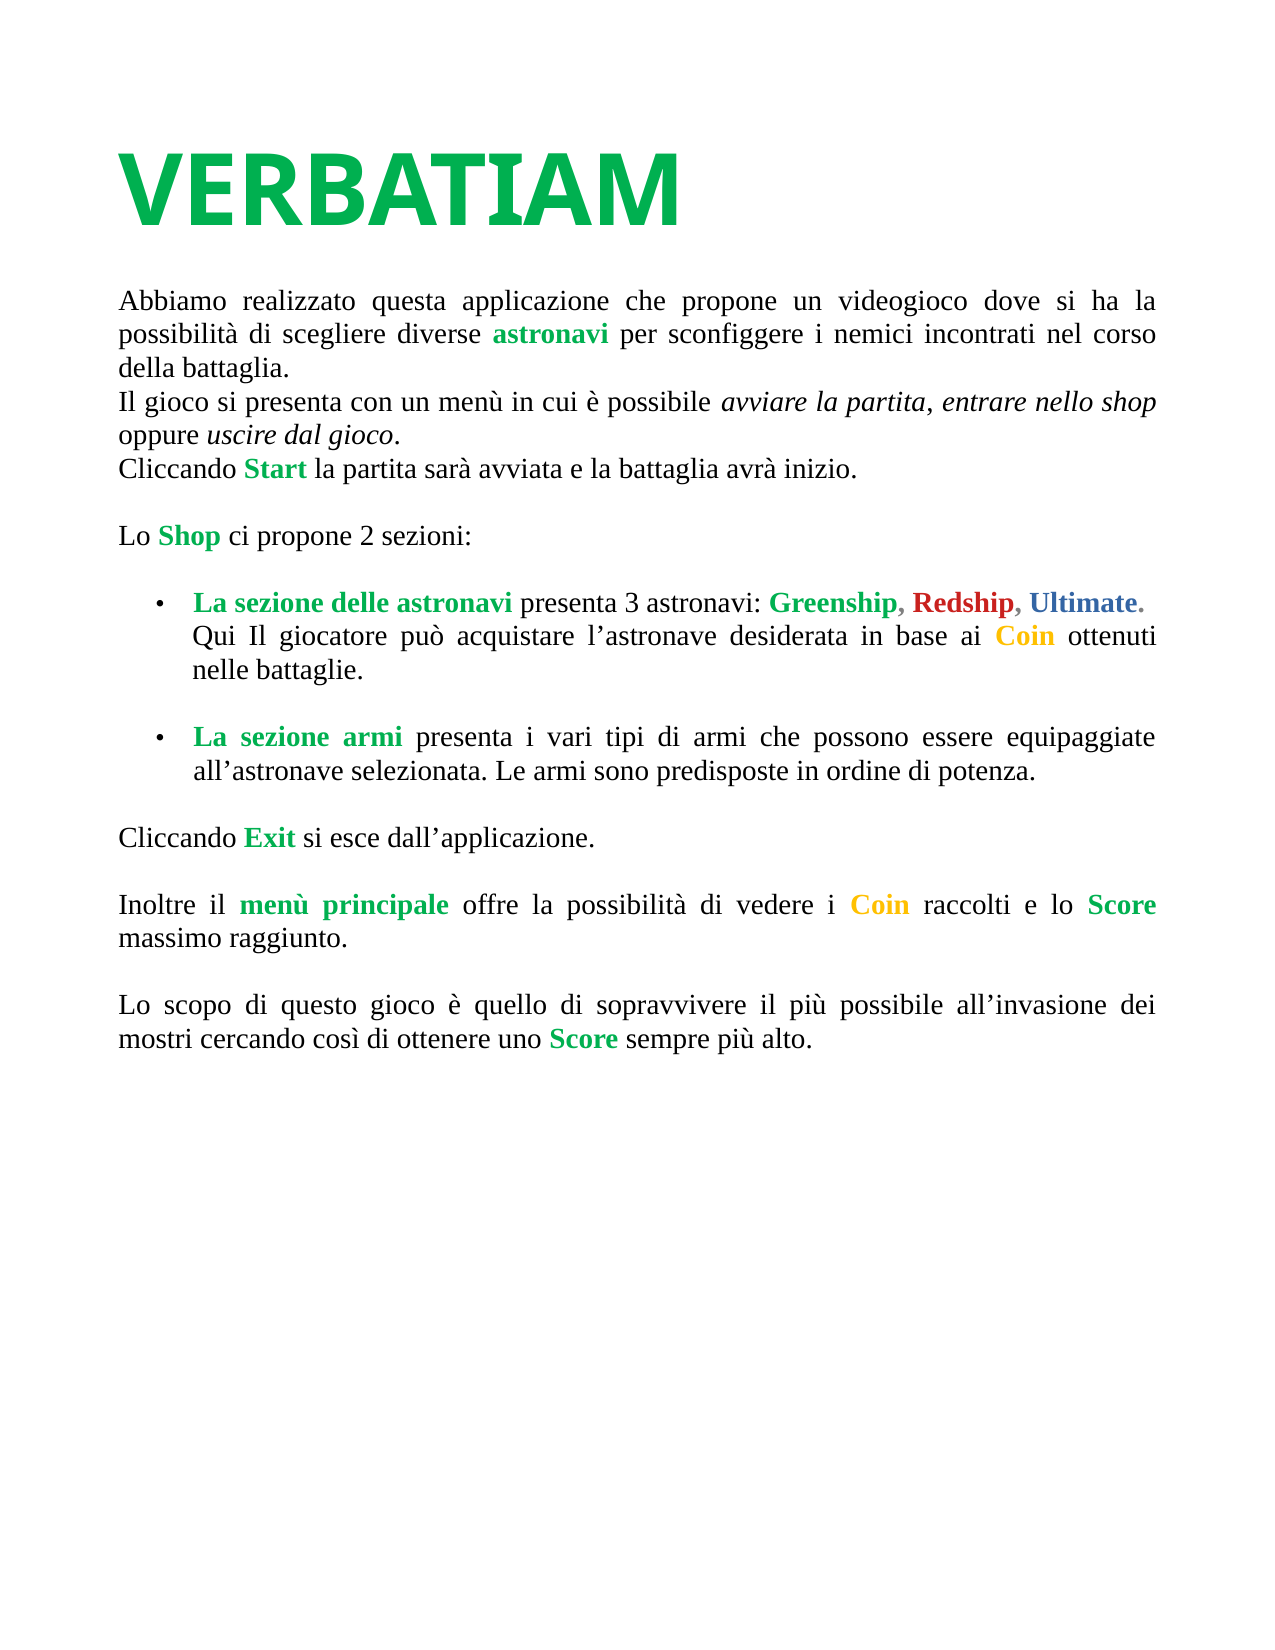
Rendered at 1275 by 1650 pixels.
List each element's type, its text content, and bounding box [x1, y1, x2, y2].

text Inoltre il menù principale offre la possibilità di vedere i Coin raccolti e lo Score massimo raggiunto. [118, 887, 1157, 954]
text VERBATIAM [118, 118, 1157, 254]
text Abbiamo realizzato questa applicazione che propone un videogioco dove si ha la possibilità di scegliere diverse astronavi per sconfiggere i nemici incontrati nel corso della battaglia. [118, 283, 1157, 384]
list La sezione armi presenta i vari tipi di armi che possono essere equipaggiate all’astronave selezionata. Le armi sono predisposte in ordine di potenza. [156, 719, 1157, 786]
text Qui Il giocatore può acquistare l’astronave desiderata in base ai Coin ottenuti nelle battaglie. [192, 618, 1157, 686]
text Lo Shop ci propone 2 sezioni: [118, 518, 1157, 551]
text Cliccando Start la partita sarà avviata e la battaglia avrà inizio. [118, 451, 1157, 484]
text Il gioco si presenta con un menù in cui è possibile avviare la partita, entrare nello shop oppure uscire dal gioco. [118, 384, 1157, 451]
text Lo scopo di questo gioco è quello di sopravvivere il più possibile all’invasione dei mostri cercando così di ottenere uno Score sempre più alto. [118, 987, 1157, 1054]
list La sezione delle astronavi presenta 3 astronavi: Greenship, Redship, Ultimate. [156, 585, 1157, 618]
text Cliccando Exit si esce dall’applicazione. [118, 820, 1157, 853]
